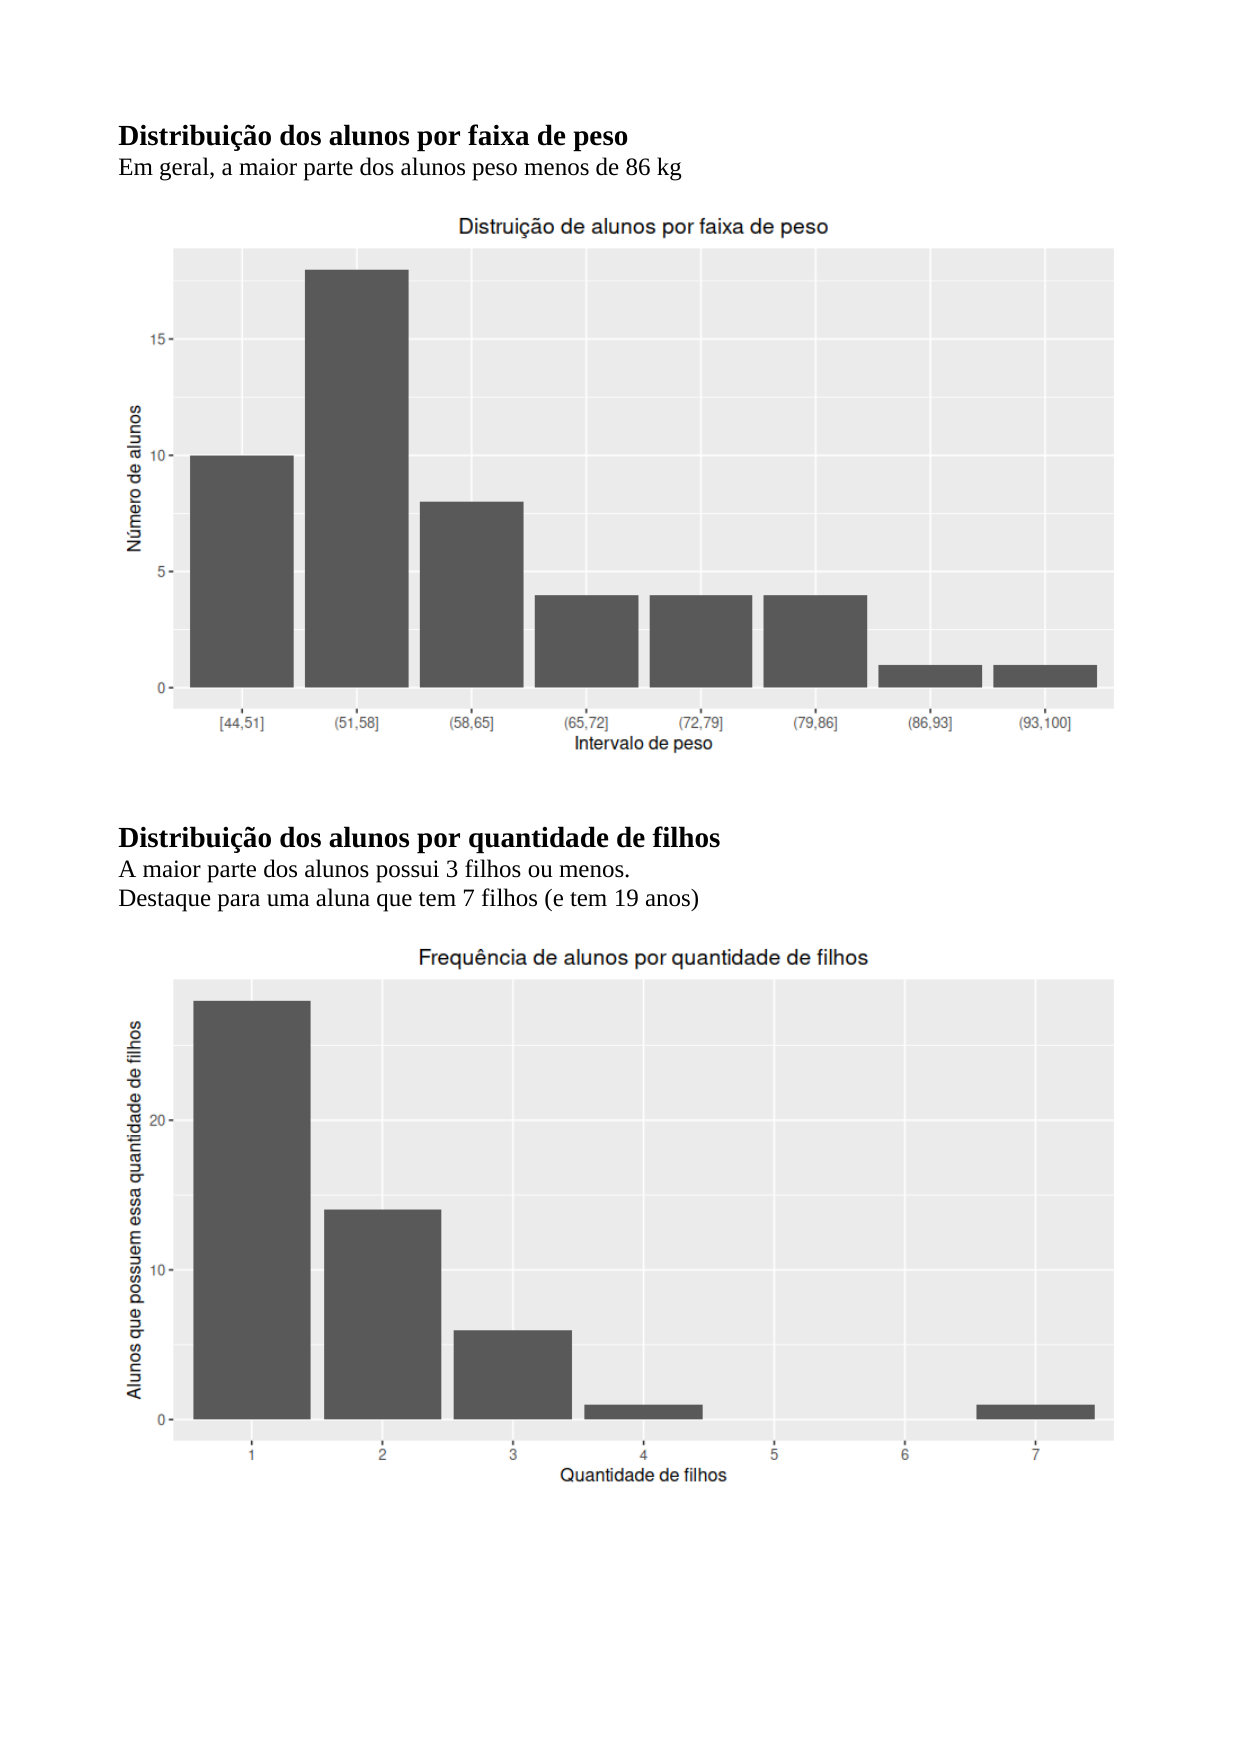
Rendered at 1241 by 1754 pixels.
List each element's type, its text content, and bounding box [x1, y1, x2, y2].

text A maior parte dos alunos possui 3 filhos ou menos. Destaque para uma aluna que tem 7 filhos (e tem 19 anos) [118, 854, 1122, 912]
text Distribuição dos alunos por quantidade de filhos [118, 821, 1122, 854]
picture [118, 209, 1123, 763]
text Em geral, a maior parte dos alunos peso menos de 86 kg [118, 152, 1122, 180]
text Distribuição dos alunos por faixa de peso [118, 118, 1122, 152]
picture [118, 940, 1123, 1495]
